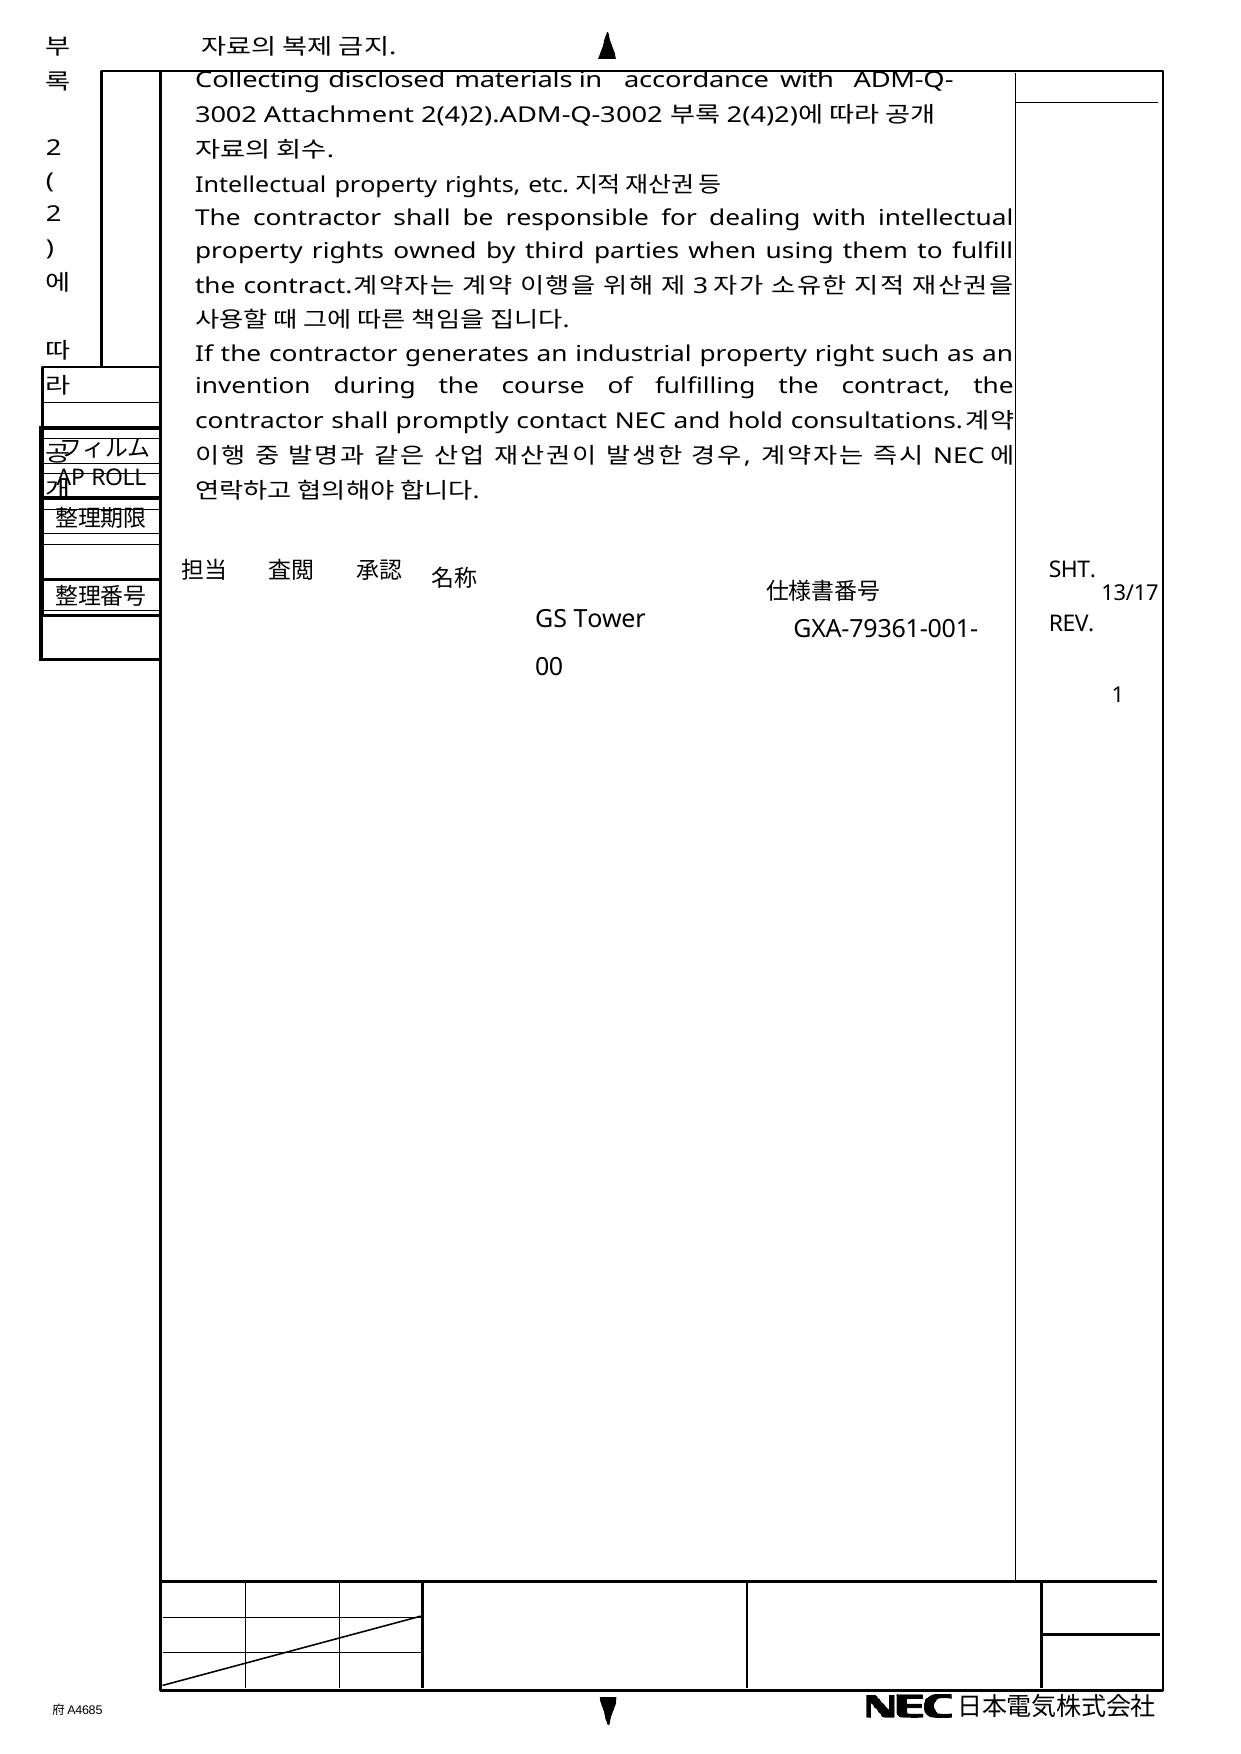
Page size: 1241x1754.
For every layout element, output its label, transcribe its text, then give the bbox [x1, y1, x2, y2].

text If the contractor generates an industrial property right such as an invention during the course of fulfilling the contract, the contractor shall promptly contact NEC and hold consultations.계약 이행 중 발명과 같은 산업 재산권이 발생한 경우, 계약자는 즉시 NEC에 연락하고 협의해야 합니다. [195, 338, 1014, 505]
text 名称 仕様書番号 [431, 559, 993, 606]
text 整理番号 [43, 581, 159, 610]
text 担当 査閲 承認 [181, 552, 403, 586]
text Intellectual property rights, etc. 지적 재산권 등 [195, 167, 1213, 199]
text 整理期限 [43, 500, 159, 533]
text REV. [1048, 610, 1213, 637]
subtitle GS Tower GXA-79361-001-00 [535, 608, 993, 682]
picture [599, 1697, 617, 1725]
text 13/17 [1101, 583, 1213, 605]
text The contractor shall be responsible for dealing with intellectual property rights owned by third parties when using them to fulfill the contract.계약자는 계약 이행을 위해 제3자가 소유한 지적 재산권을 사용할 때 그에 따른 책임을 집니다. [195, 202, 1014, 334]
text フィルム [51, 430, 159, 463]
text Collecting disclosed materials in accordance with ADM-Q-3002 Attachment 2(4)2).ADM-Q-3002 부록 2(4)2)에 따라 공개 자료의 회수. [195, 64, 1014, 164]
text SHT. [1048, 559, 1213, 583]
picture [866, 1694, 952, 1718]
text AP ROLL [44, 464, 159, 491]
text Prohibition of duplication of disclosed materials in accordance with ADM-Q-3002 Attachment 2(2).ADM-Q-3002 부록 2(2)에 따라 공개 자료의 복제 금지. [195, 29, 1014, 61]
text 1 [29, 682, 1125, 707]
